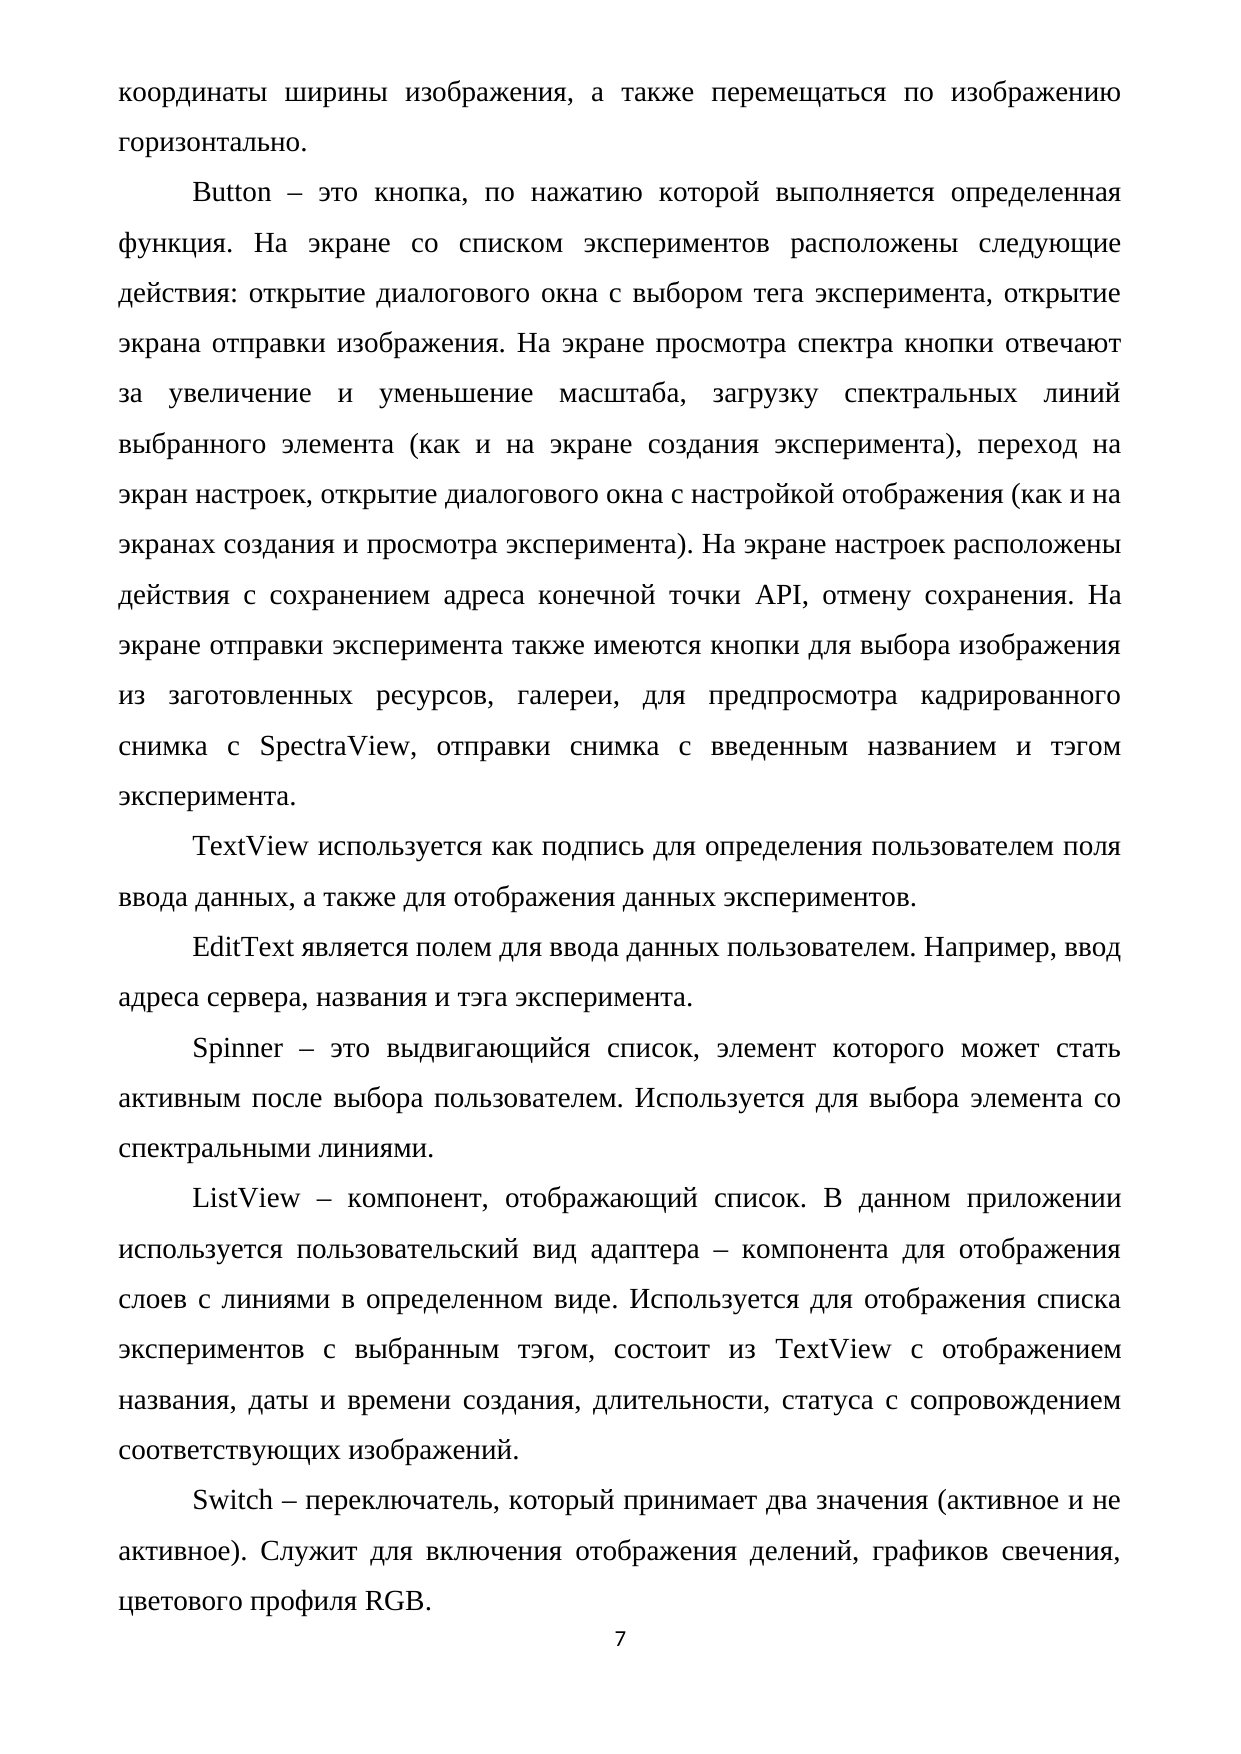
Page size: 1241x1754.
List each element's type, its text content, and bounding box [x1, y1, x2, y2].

text Button – это кнопка, по нажатию которой выполняется определенная функция. На экране со списком экспериментов расположены следующие действия: открытие диалогового окна с выбором тега эксперимента, открытие экрана отправки изображения. На экране просмотра спектра кнопки отвечают за увеличение и уменьшение масштаба, загрузку спектральных линий выбранного элемента (как и на экране создания эксперимента), переход на экран настроек, открытие диалогового окна с настройкой отображения (как и на экранах создания и просмотра эксперимента). На экране настроек расположены действия с сохранением адреса конечной точки API, отмену сохранения. На экране отправки эксперимента также имеются кнопки для выбора изображения из заготовленных ресурсов, галереи, для предпросмотра кадрированного снимка с SpectraView, отправки снимка с введенным названием и тэгом эксперимента. [118, 174, 1122, 812]
text EditText является полем для ввода данных пользователем. Например, ввод адреса сервера, названия и тэга эксперимента. [118, 929, 1122, 1013]
text ListView – компонент, отображающий список. В данном приложении используется пользовательский вид адаптера – компонента для отображения слоев с линиями в определенном виде. Используется для отображения списка экспериментов с выбранным тэгом, состоит из TextView с отображением названия, даты и времени создания, длительности, статуса с сопровождением соответствующих изображений. [118, 1181, 1122, 1466]
text Spinner – это выдвигающийся список, элемент которого может стать активным после выбора пользователем. Используется для выбора элемента со спектральными линиями. [118, 1030, 1122, 1164]
text Switch – переключатель, который принимает два значения (активное и не активное). Служит для включения отображения делений, графиков свечения, цветового профиля RGB. [118, 1482, 1122, 1617]
text координаты ширины изображения, а также перемещаться по изображению горизонтально. [118, 74, 1122, 158]
text TextView используется как подпись для определения пользователем поля ввода данных, а также для отображения данных экспериментов. [118, 828, 1122, 912]
